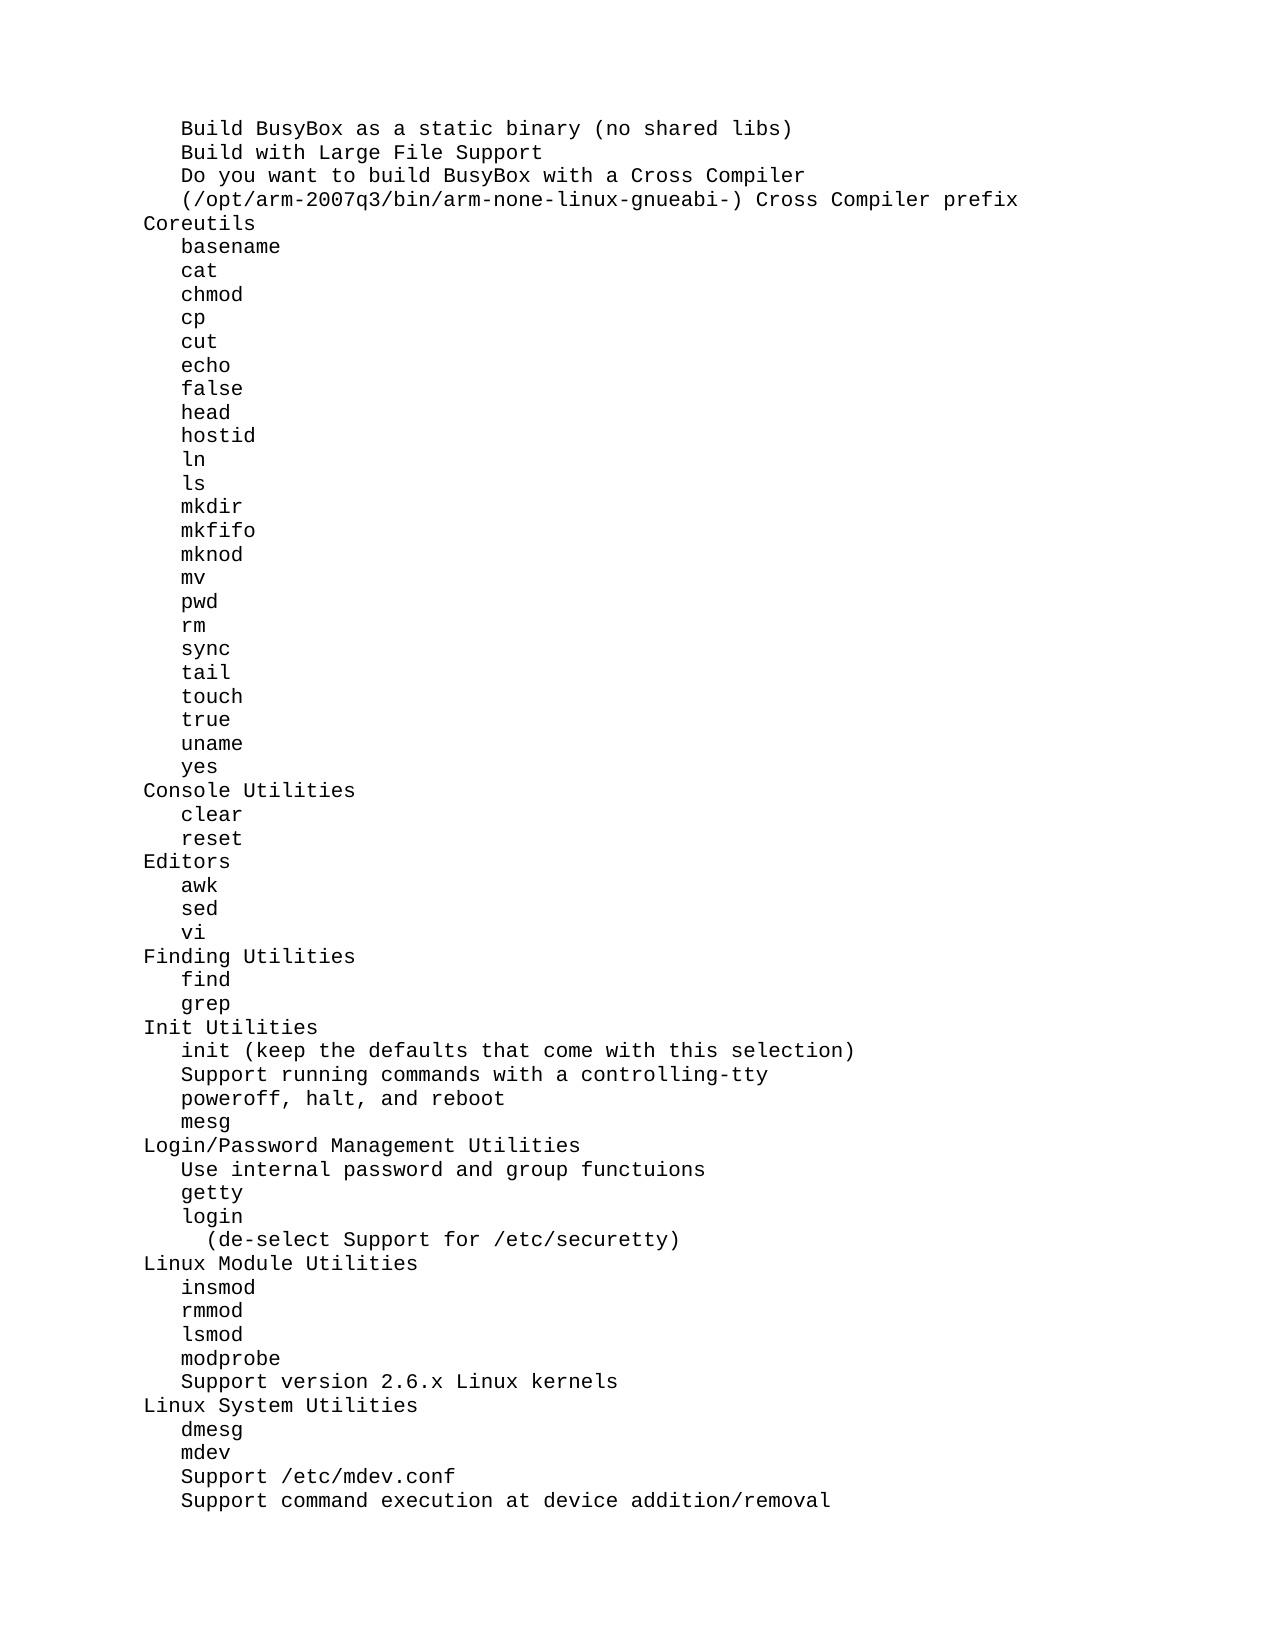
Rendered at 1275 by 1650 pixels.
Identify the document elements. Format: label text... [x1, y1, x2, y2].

text hostid [118, 426, 1157, 449]
text lsmod [118, 1324, 1157, 1348]
text dmesg [118, 1419, 1157, 1442]
text rm [118, 615, 1157, 638]
text chmod [118, 284, 1157, 307]
text true [118, 709, 1157, 733]
text sed [118, 898, 1157, 922]
text Do you want to build BusyBox with a Cross Compiler [118, 165, 1157, 189]
text Use internal password and group functuions [118, 1158, 1157, 1182]
text awk [118, 875, 1157, 898]
text Support /etc/mdev.conf [118, 1466, 1157, 1489]
text mkdir [118, 496, 1157, 520]
text mknod [118, 544, 1157, 567]
text poweroff, halt, and reboot [118, 1088, 1157, 1111]
text insmod [118, 1277, 1157, 1300]
text cat [118, 260, 1157, 284]
text login [118, 1206, 1157, 1229]
text basename [118, 236, 1157, 260]
text grep [118, 993, 1157, 1017]
text Console Utilities [118, 780, 1157, 804]
text yes [118, 757, 1157, 780]
text Linux Module Utilities [118, 1253, 1157, 1277]
text false [118, 378, 1157, 402]
text Init Utilities [118, 1017, 1157, 1040]
text ls [118, 473, 1157, 496]
text Build with Large File Support [118, 142, 1157, 165]
text getty [118, 1182, 1157, 1206]
text mdev [118, 1442, 1157, 1466]
text (de-select Support for /etc/securetty) [118, 1229, 1157, 1253]
text init (keep the defaults that come with this selection) [118, 1040, 1157, 1064]
text modprobe [118, 1348, 1157, 1371]
text find [118, 969, 1157, 993]
text mesg [118, 1111, 1157, 1135]
text uname [118, 733, 1157, 757]
text mv [118, 567, 1157, 591]
text touch [118, 686, 1157, 709]
text Editors [118, 851, 1157, 875]
text (/opt/arm-2007q3/bin/arm-none-linux-gnueabi-) Cross Compiler prefix [118, 189, 1157, 213]
text Linux System Utilities [118, 1395, 1157, 1419]
text ln [118, 449, 1157, 473]
text head [118, 402, 1157, 426]
text cp [118, 307, 1157, 331]
text Support running commands with a controlling-tty [118, 1064, 1157, 1088]
text cut [118, 331, 1157, 354]
text echo [118, 354, 1157, 378]
text pwd [118, 591, 1157, 615]
text reset [118, 827, 1157, 851]
text rmmod [118, 1300, 1157, 1324]
text Coreutils [118, 213, 1157, 236]
text mkfifo [118, 520, 1157, 544]
text Build BusyBox as a static binary (no shared libs) [118, 118, 1157, 142]
text clear [118, 804, 1157, 827]
text sync [118, 638, 1157, 662]
text Support version 2.6.x Linux kernels [118, 1371, 1157, 1395]
text Finding Utilities [118, 946, 1157, 969]
text Login/Password Management Utilities [118, 1135, 1157, 1158]
text tail [118, 662, 1157, 686]
text Support command execution at device addition/removal [118, 1489, 1157, 1513]
text vi [118, 922, 1157, 946]
